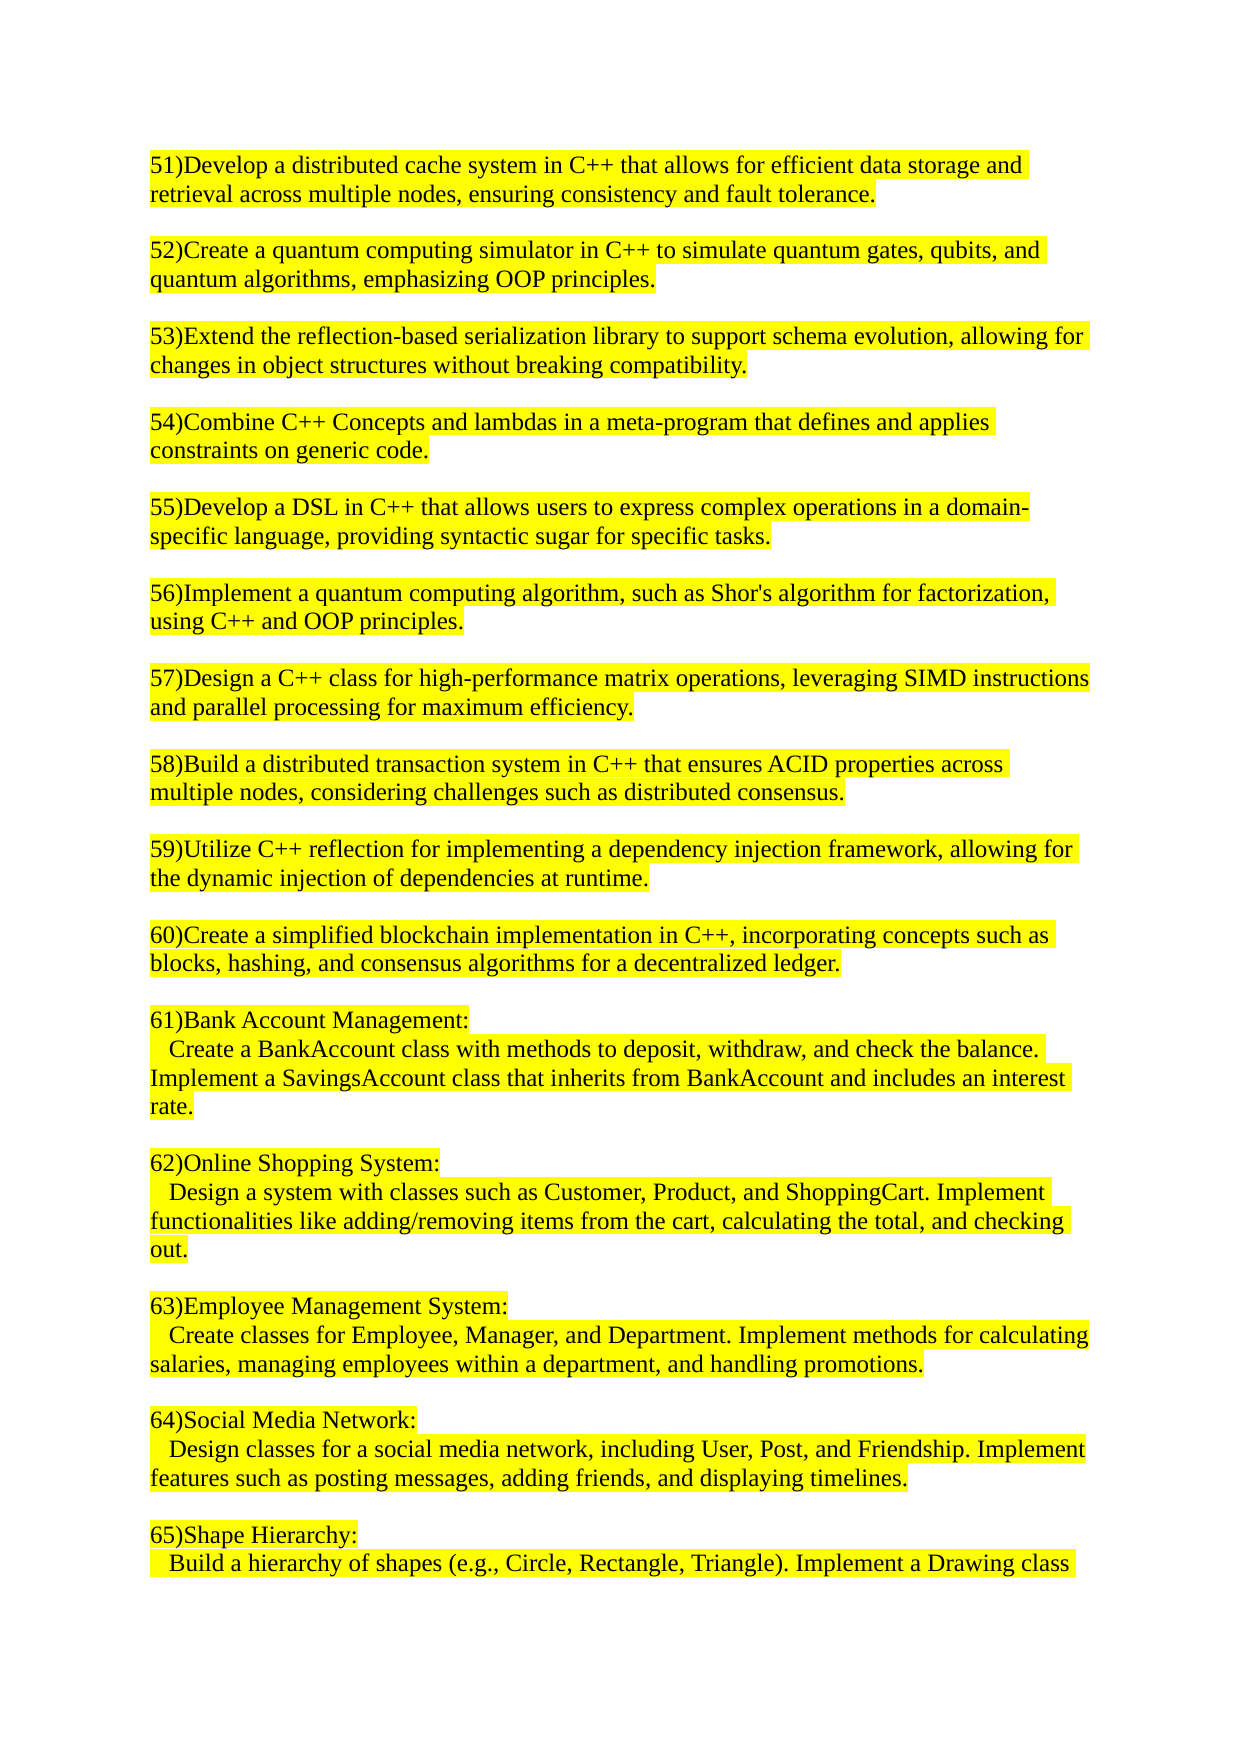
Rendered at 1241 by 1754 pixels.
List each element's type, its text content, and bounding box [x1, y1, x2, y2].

text 65)Shape Hierarchy: [150, 1520, 1090, 1548]
text 61)Bank Account Management: [150, 1005, 1090, 1034]
text 52)Create a quantum computing simulator in C++ to simulate quantum gates, qubits, and quantum algorithms, emphasizing OOP principles. [150, 236, 1090, 293]
text 57)Design a C++ class for high-performance matrix operations, leveraging SIMD instructions and parallel processing for maximum efficiency. [150, 663, 1090, 721]
text 63)Employee Management System: [150, 1291, 1090, 1320]
text 53)Extend the reflection-based serialization library to support schema evolution, allowing for changes in object structures without breaking compatibility. [150, 321, 1090, 378]
text 58)Build a distributed transaction system in C++ that ensures ACID properties across multiple nodes, considering challenges such as distributed consensus. [150, 749, 1090, 806]
text 59)Utilize C++ reflection for implementing a dependency injection framework, allowing for the dynamic injection of dependencies at runtime. [150, 834, 1090, 892]
text 51)Develop a distributed cache system in C++ that allows for efficient data storage and retrieval across multiple nodes, ensuring consistency and fault tolerance. [150, 150, 1090, 207]
text 56)Implement a quantum computing algorithm, such as Shor's algorithm for factorization, using C++ and OOP principles. [150, 578, 1090, 635]
text Design a system with classes such as Customer, Product, and ShoppingCart. Implement functionalities like adding/removing items from the cart, calculating the total, and checking out. [150, 1177, 1090, 1263]
text 64)Social Media Network: [150, 1406, 1090, 1434]
text Create a BankAccount class with methods to deposit, withdraw, and check the balance. Implement a SavingsAccount class that inherits from BankAccount and includes an interest rate. [150, 1034, 1090, 1120]
text 54)Combine C++ Concepts and lambdas in a meta-program that defines and applies constraints on generic code. [150, 407, 1090, 464]
text 55)Develop a DSL in C++ that allows users to express complex operations in a domain-specific language, providing syntactic sugar for specific tasks. [150, 492, 1090, 549]
text Design classes for a social media network, including User, Post, and Friendship. Implement features such as posting messages, adding friends, and displaying timelines. [150, 1434, 1090, 1492]
text 60)Create a simplified blockchain implementation in C++, incorporating concepts such as blocks, hashing, and consensus algorithms for a decentralized ledger. [150, 920, 1090, 977]
text 62)Online Shopping System: [150, 1148, 1090, 1177]
text Create classes for Employee, Manager, and Department. Implement methods for calculating salaries, managing employees within a department, and handling promotions. [150, 1320, 1090, 1377]
text Build a hierarchy of shapes (e.g., Circle, Rectangle, Triangle). Implement a Drawing class [150, 1548, 1090, 1577]
